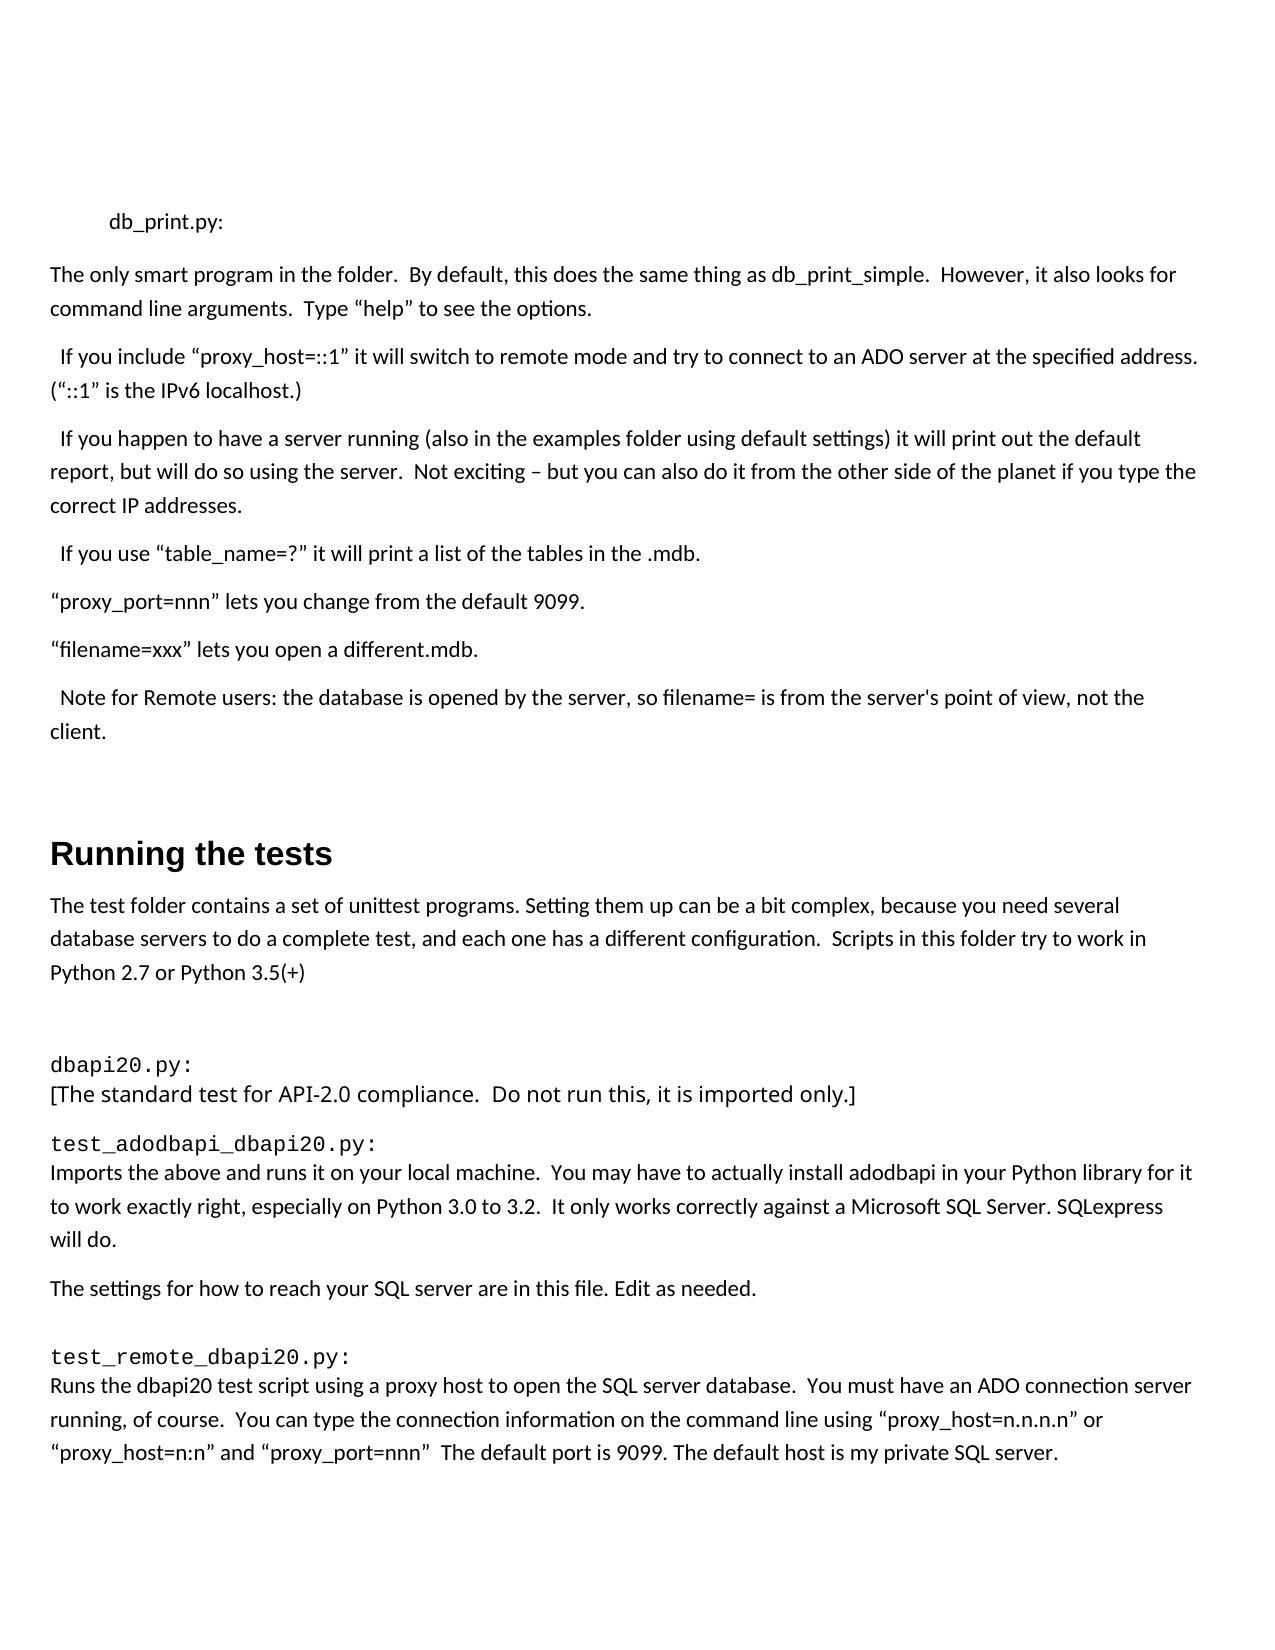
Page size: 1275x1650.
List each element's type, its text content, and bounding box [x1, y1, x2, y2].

text test_remote_dbapi20.py: [50, 1347, 1201, 1371]
text “filename=xxx” lets you open a different.mdb. [50, 635, 1201, 663]
text The settings for how to reach your SQL server are in this file. Edit as needed. [50, 1274, 1201, 1302]
text [The standard test for API-2.0 compliance. Do not run this, it is imported only.] [50, 1079, 1201, 1109]
text dbapi20.py: [50, 1054, 1201, 1079]
text test_adodbapi_dbapi20.py: [50, 1134, 1201, 1158]
text “proxy_port=nnn” lets you change from the default 9099. [50, 587, 1201, 615]
list db_print.py: [109, 207, 1201, 236]
text If you happen to have a server running (also in the examples folder using default settings) it will print out the default report, but will do so using the server. Not exciting – but you can also do it from the other side of the planet if you type the correct IP addresses. [50, 424, 1201, 519]
text The test folder contains a set of unittest programs. Setting them up can be a bit complex, because you need several database servers to do a complete test, and each one has a different configuration. Scripts in this folder try to work in Python 2.7 or Python 3.5(+) [50, 891, 1201, 986]
text If you include “proxy_host=::1” it will switch to remote mode and try to connect to an ADO server at the specified address. (“::1” is the IPv6 localhost.) [50, 342, 1201, 404]
text Note for Remote users: the database is opened by the server, so filename= is from the server's point of view, not the client. [50, 683, 1201, 745]
text The only smart program in the folder. By default, this does the same thing as db_print_simple. However, it also looks for command line arguments. Type “help” to see the options. [50, 261, 1201, 322]
text Runs the dbapi20 test script using a proxy host to open the SQL server database. You must have an ADO connection server running, of course. You can type the connection information on the command line using “proxy_host=n.n.n.n” or “proxy_host=n:n” and “proxy_port=nnn” The default port is 9099. The default host is my private SQL server. [50, 1371, 1201, 1466]
text If you use “table_name=?” it will print a list of the tables in the .mdb. [50, 539, 1201, 567]
text Imports the above and runs it on your local machine. You may have to actually install adodbapi in your Python library for it to work exactly right, especially on Python 3.0 to 3.2. It only works correctly against a Microsoft SQL Server. SQLexpress will do. [50, 1158, 1201, 1253]
subtitle Running the tests [50, 834, 1201, 873]
